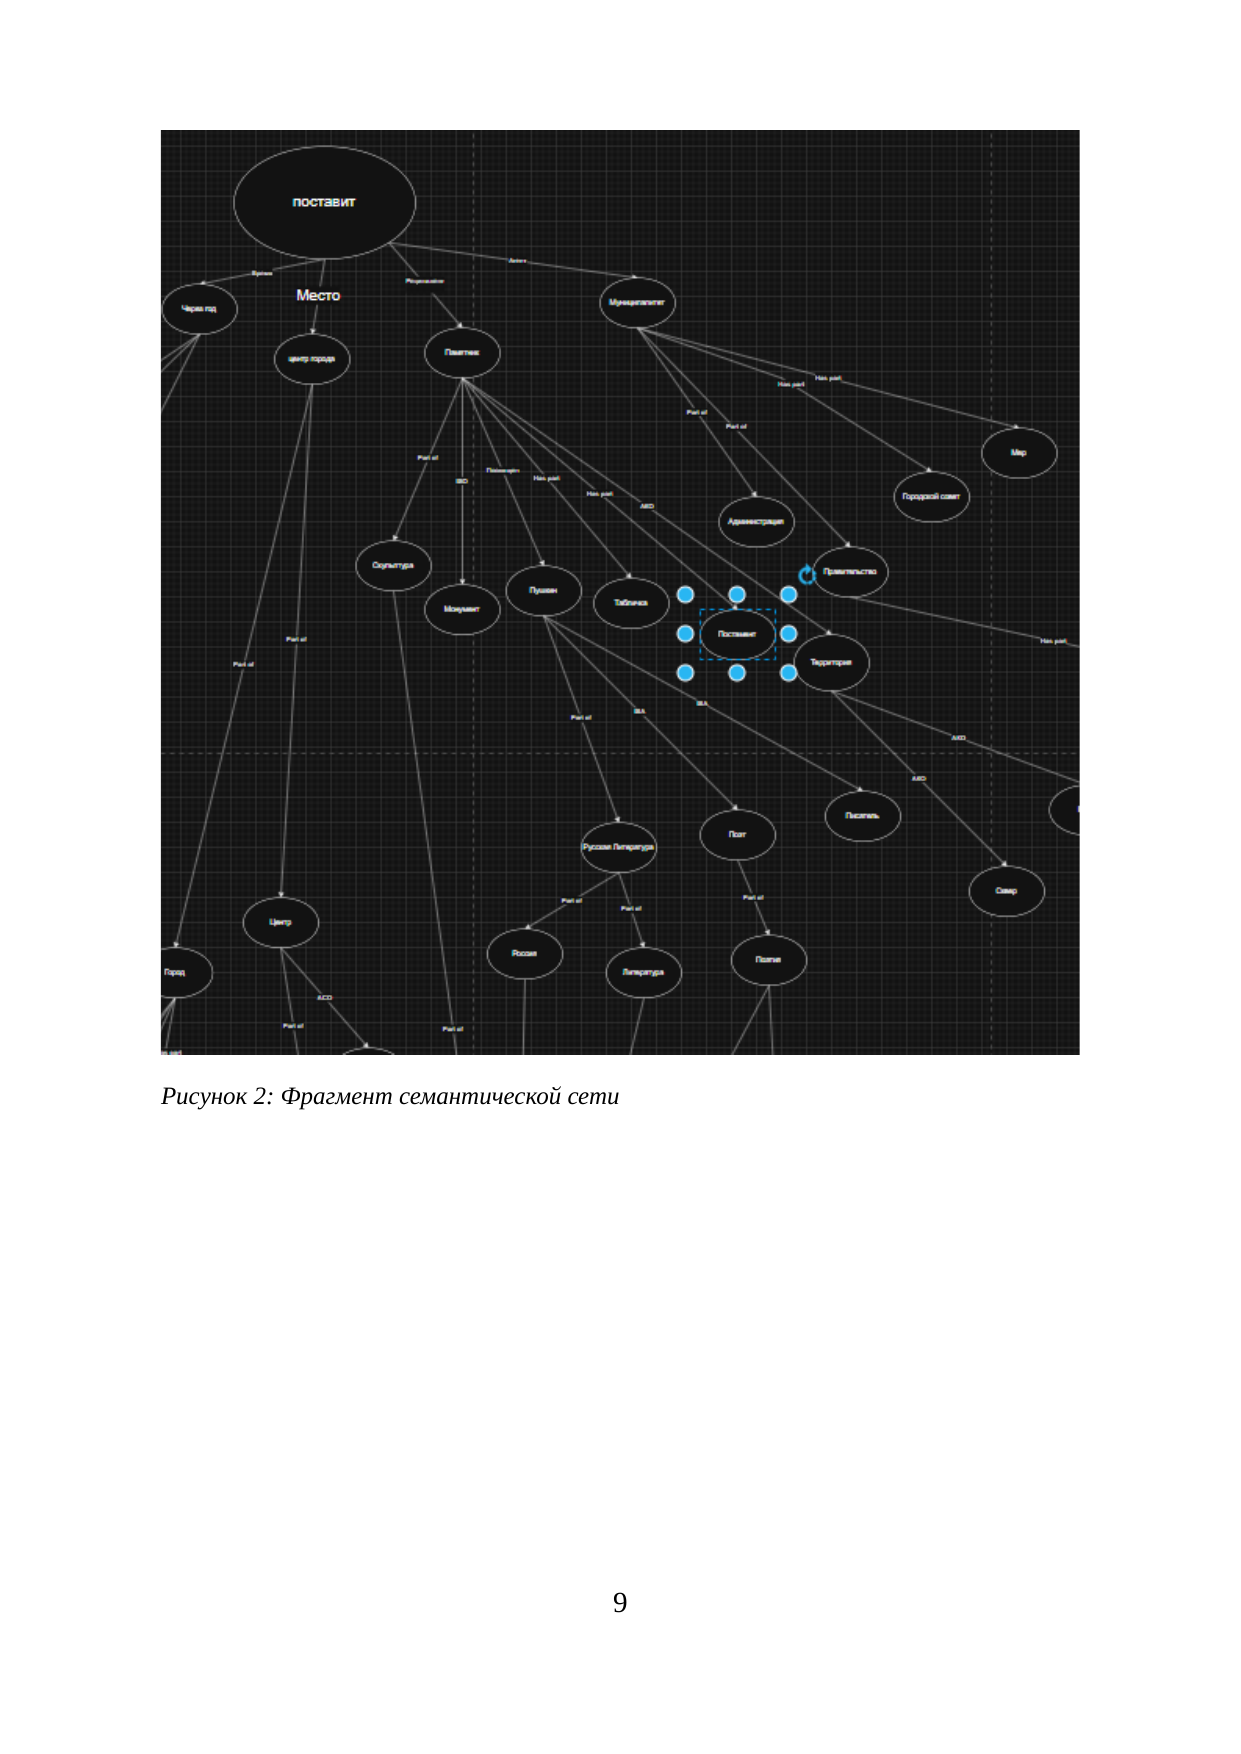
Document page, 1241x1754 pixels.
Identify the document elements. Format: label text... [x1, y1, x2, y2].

text Рисунок 2: Фрагмент семантической сети [161, 1055, 1079, 1110]
picture [160, 130, 1080, 1055]
